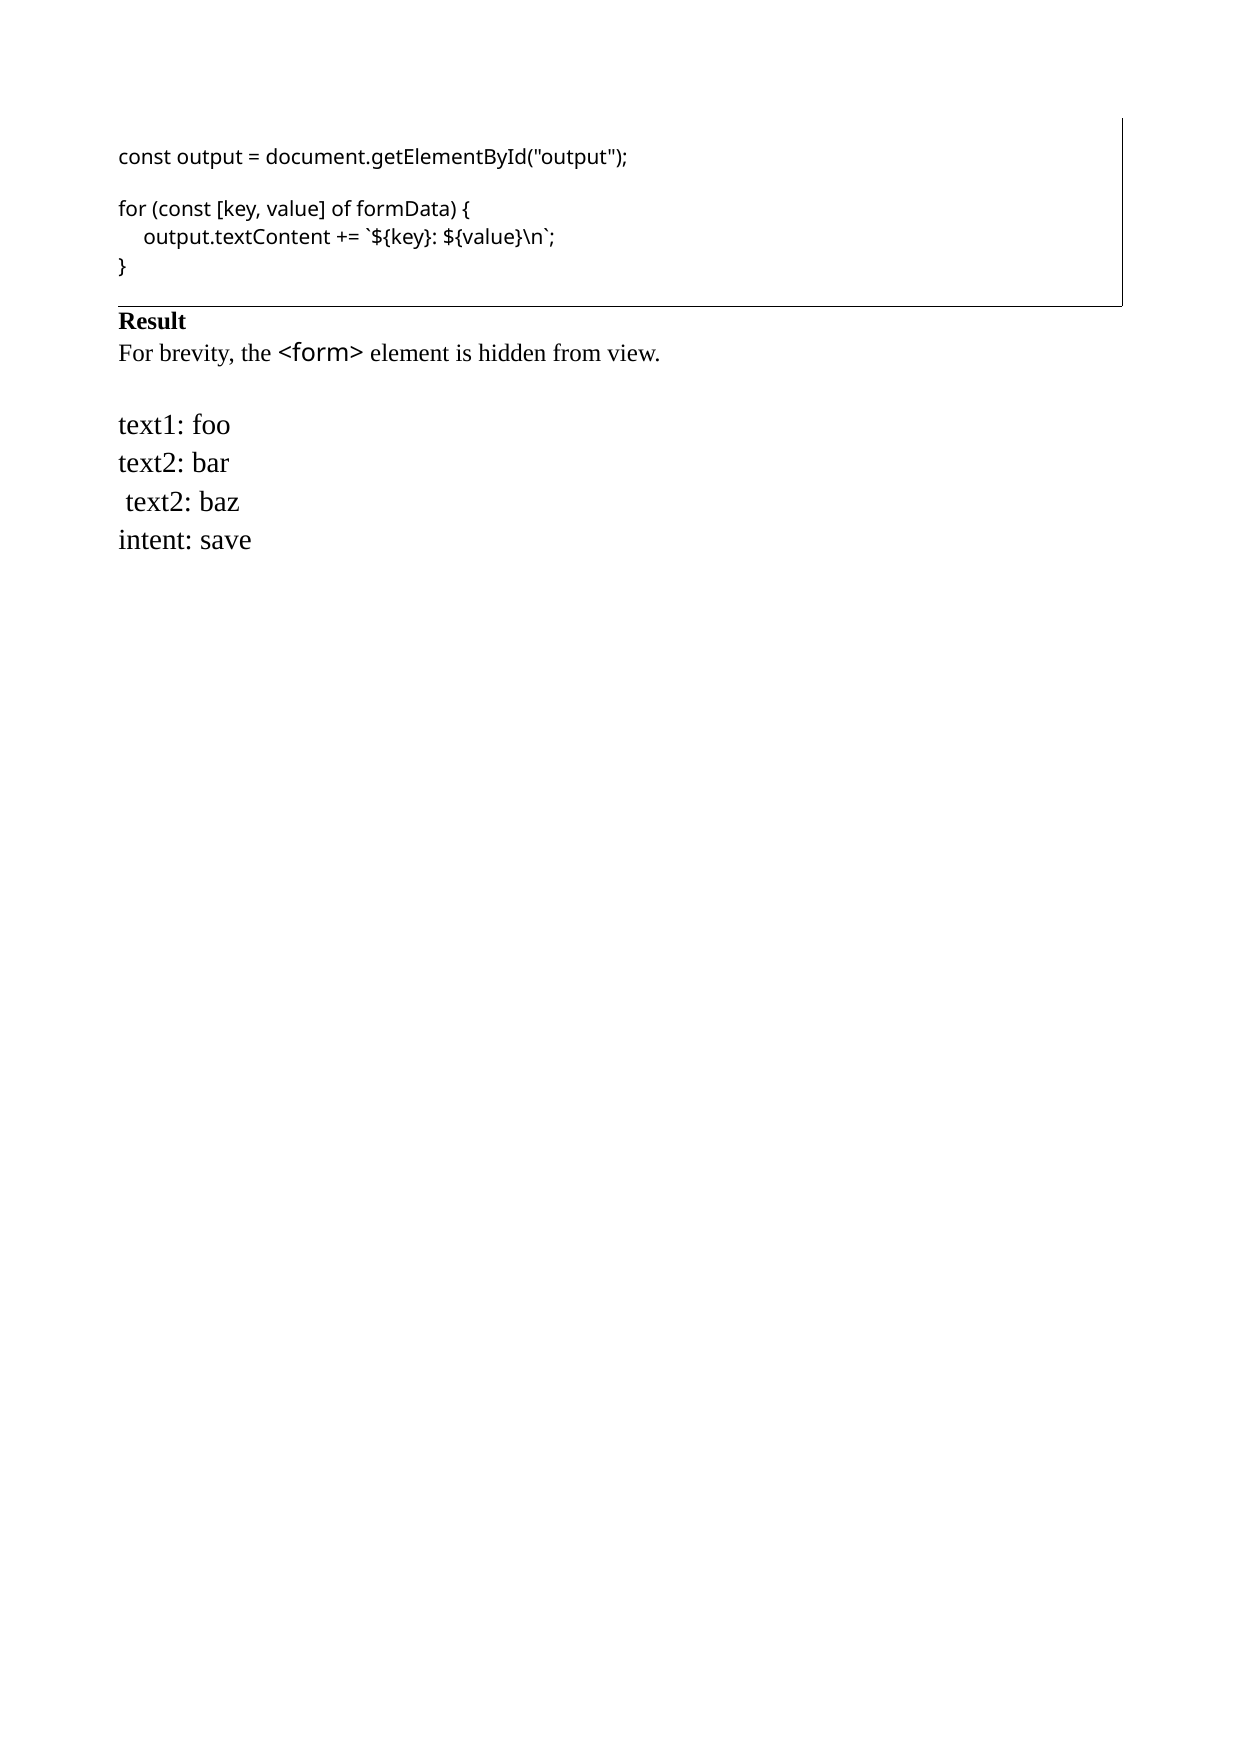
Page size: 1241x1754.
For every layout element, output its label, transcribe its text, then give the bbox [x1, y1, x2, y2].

text const output = document.getElementById("output"); [118, 142, 1122, 170]
text output.textContent += `${key}: ${value}\n`; [118, 222, 1122, 251]
text for (const [key, value] of formData) { [118, 194, 1122, 222]
text text2: baz [118, 484, 1122, 517]
text For brevity, the <form> element is hidden from view. [118, 335, 1122, 369]
text } [118, 251, 1122, 279]
text text1: foo [118, 407, 1122, 440]
text intent: save [118, 522, 1122, 556]
subtitle Result [118, 307, 1122, 335]
text text2: bar [118, 445, 1122, 479]
